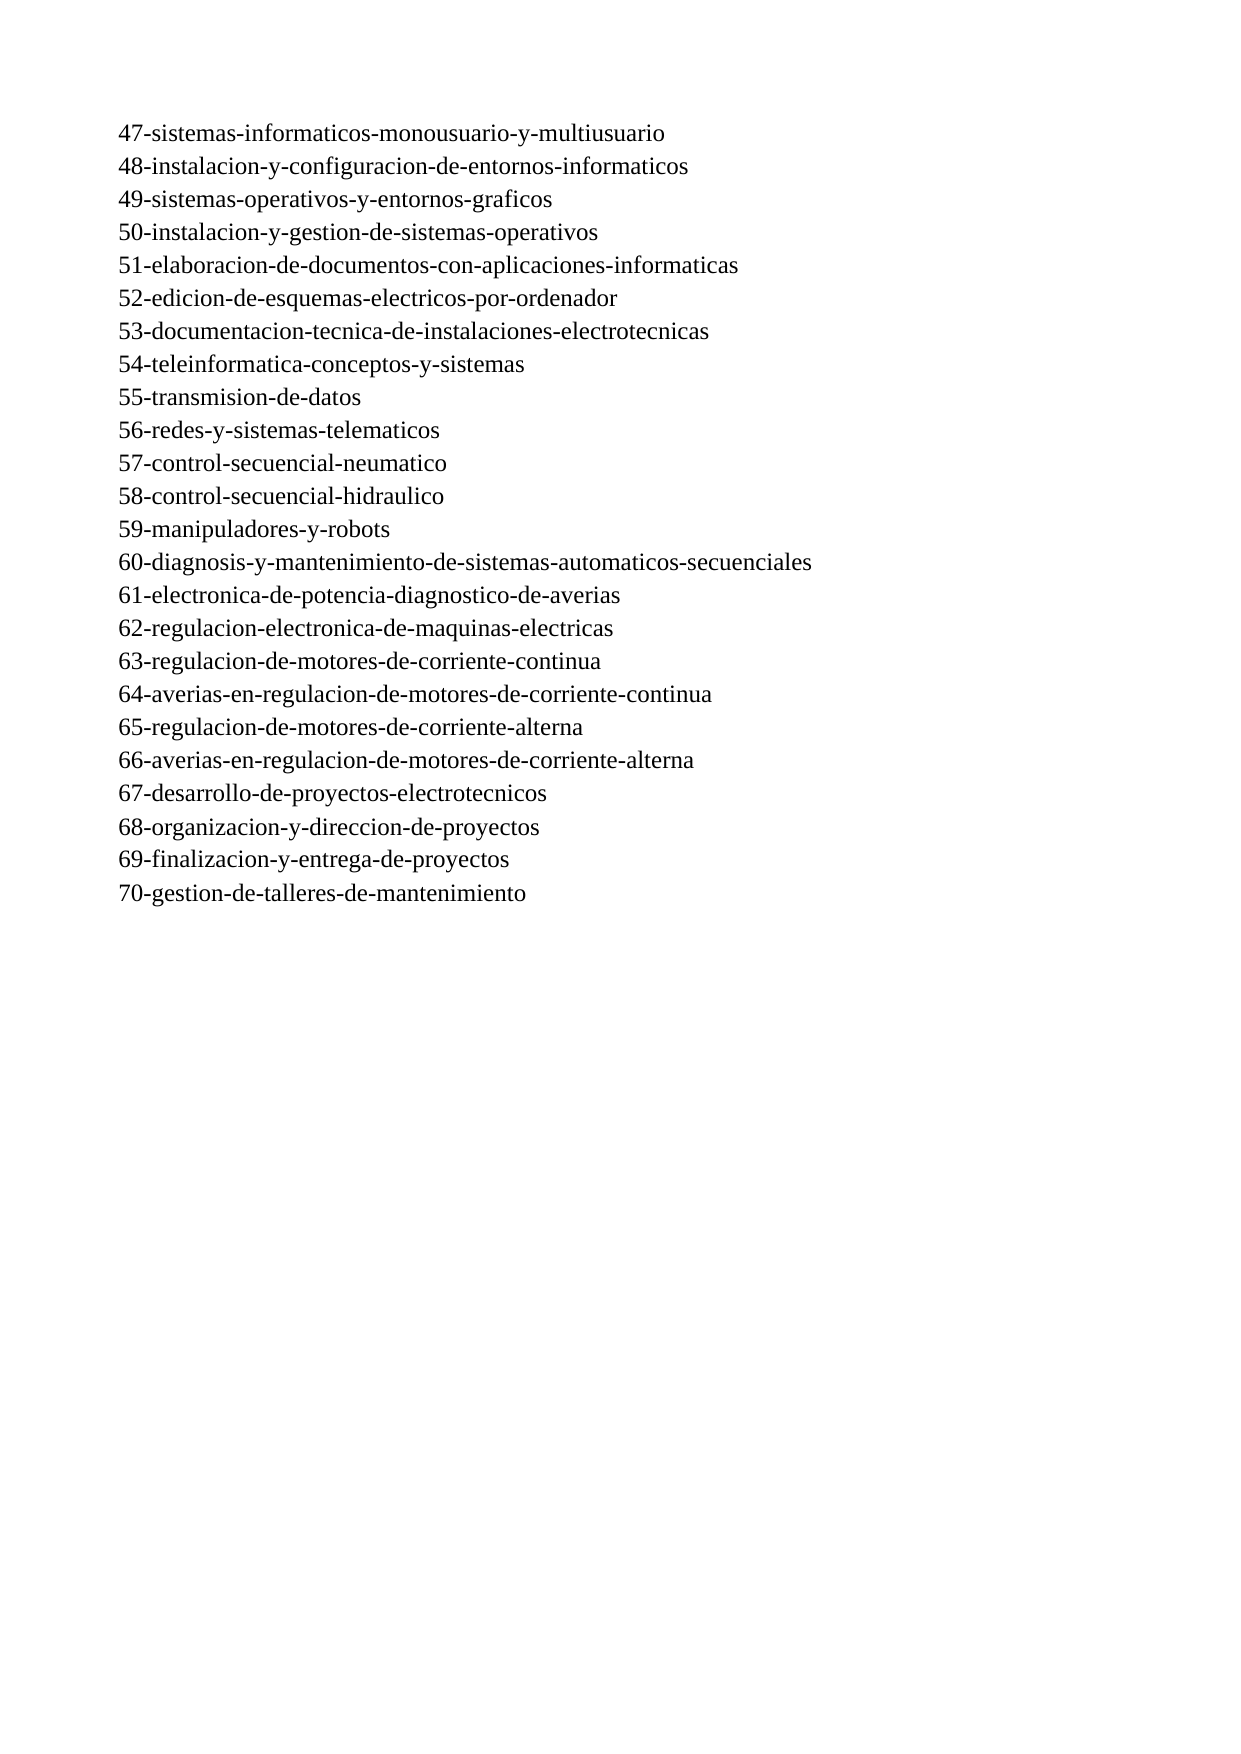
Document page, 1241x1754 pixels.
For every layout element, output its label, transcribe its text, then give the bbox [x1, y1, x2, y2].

text 47-sistemas-informaticos-monousuario-y-multiusuario 48-instalacion-y-configuracion-de-entornos-informaticos 49-sistemas-operativos-y-entornos-graficos 50-instalacion-y-gestion-de-sistemas-operativos 51-elaboracion-de-documentos-con-aplicaciones-informaticas 52-edicion-de-esquemas-electricos-por-ordenador 53-documentacion-tecnica-de-instalaciones-electrotecnicas 54-teleinformatica-conceptos-y-sistemas 55-transmision-de-datos 56-redes-y-sistemas-telematicos 57-control-secuencial-neumatico 58-control-secuencial-hidraulico 59-manipuladores-y-robots 60-diagnosis-y-mantenimiento-de-sistemas-automaticos-secuenciales 61-electronica-de-potencia-diagnostico-de-averias 62-regulacion-electronica-de-maquinas-electricas 63-regulacion-de-motores-de-corriente-continua 64-averias-en-regulacion-de-motores-de-corriente-continua 65-regulacion-de-motores-de-corriente-alterna 66-averias-en-regulacion-de-motores-de-corriente-alterna 67-desarrollo-de-proyectos-electrotecnicos 68-organizacion-y-direccion-de-proyectos 69-finalizacion-y-entrega-de-proyectos 70-gestion-de-talleres-de-mantenimiento [118, 118, 1122, 906]
